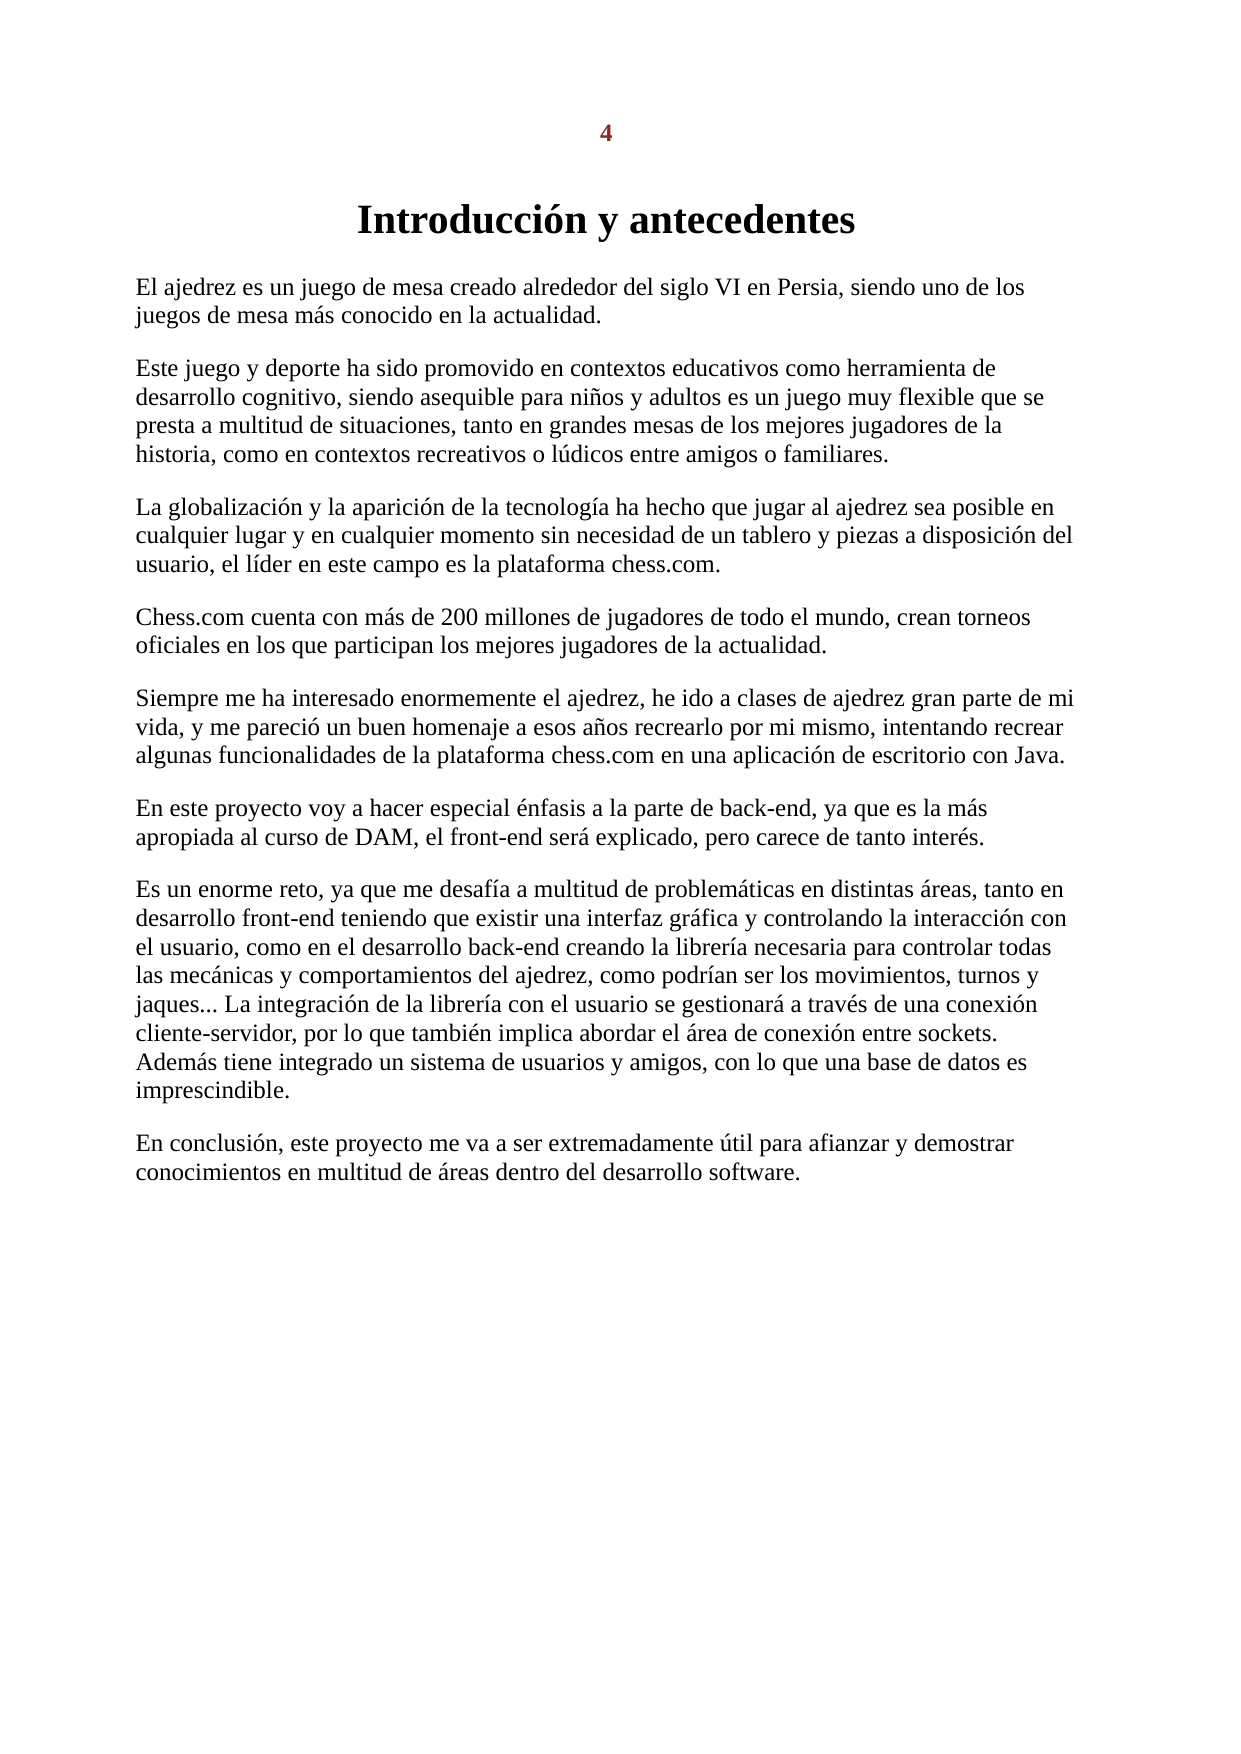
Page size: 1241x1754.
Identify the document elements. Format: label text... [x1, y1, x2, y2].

text En conclusión, este proyecto me va a ser extremadamente útil para afianzar y demostrar conocimientos en multitud de áreas dentro del desarrollo software. [135, 1128, 1077, 1186]
text Este juego y deporte ha sido promovido en contextos educativos como herramienta de desarrollo cognitivo, siendo asequible para niños y adultos es un juego muy flexible que se presta a multitud de situaciones, tanto en grandes mesas de los mejores jugadores de la historia, como en contextos recreativos o lúdicos entre amigos o familiares. [135, 353, 1077, 468]
text En este proyecto voy a hacer especial énfasis a la parte de back-end, ya que es la más apropiada al curso de DAM, el front-end será explicado, pero carece de tanto interés. [135, 793, 1077, 851]
text Chess.com cuenta con más de 200 millones de jugadores de todo el mundo, crean torneos oficiales en los que participan los mejores jugadores de la actualidad. [135, 602, 1077, 659]
text Introducción y antecedentes [135, 194, 1077, 242]
text El ajedrez es un juego de mesa creado alrededor del siglo VI en Persia, siendo uno de los juegos de mesa más conocido en la actualidad. [135, 272, 1077, 329]
text La globalización y la aparición de la tecnología ha hecho que jugar al ajedrez sea posible en cualquier lugar y en cualquier momento sin necesidad de un tablero y piezas a disposición del usuario, el líder en este campo es la plataforma chess.com. [135, 492, 1077, 578]
text Siempre me ha interesado enormemente el ajedrez, he ido a clases de ajedrez gran parte de mi vida, y me pareció un buen homenaje a esos años recrearlo por mi mismo, intentando recrear algunas funcionalidades de la plataforma chess.com en una aplicación de escritorio con Java. [135, 683, 1077, 769]
text Es un enorme reto, ya que me desafía a multitud de problemáticas en distintas áreas, tanto en desarrollo front-end teniendo que existir una interfaz gráfica y controlando la interacción con el usuario, como en el desarrollo back-end creando la librería necesaria para controlar todas las mecánicas y comportamientos del ajedrez, como podrían ser los movimientos, turnos y jaques... La integración de la librería con el usuario se gestionará a través de una conexión cliente-servidor, por lo que también implica abordar el área de conexión entre sockets. Además tiene integrado un sistema de usuarios y amigos, con lo que una base de datos es imprescindible. [135, 874, 1077, 1104]
